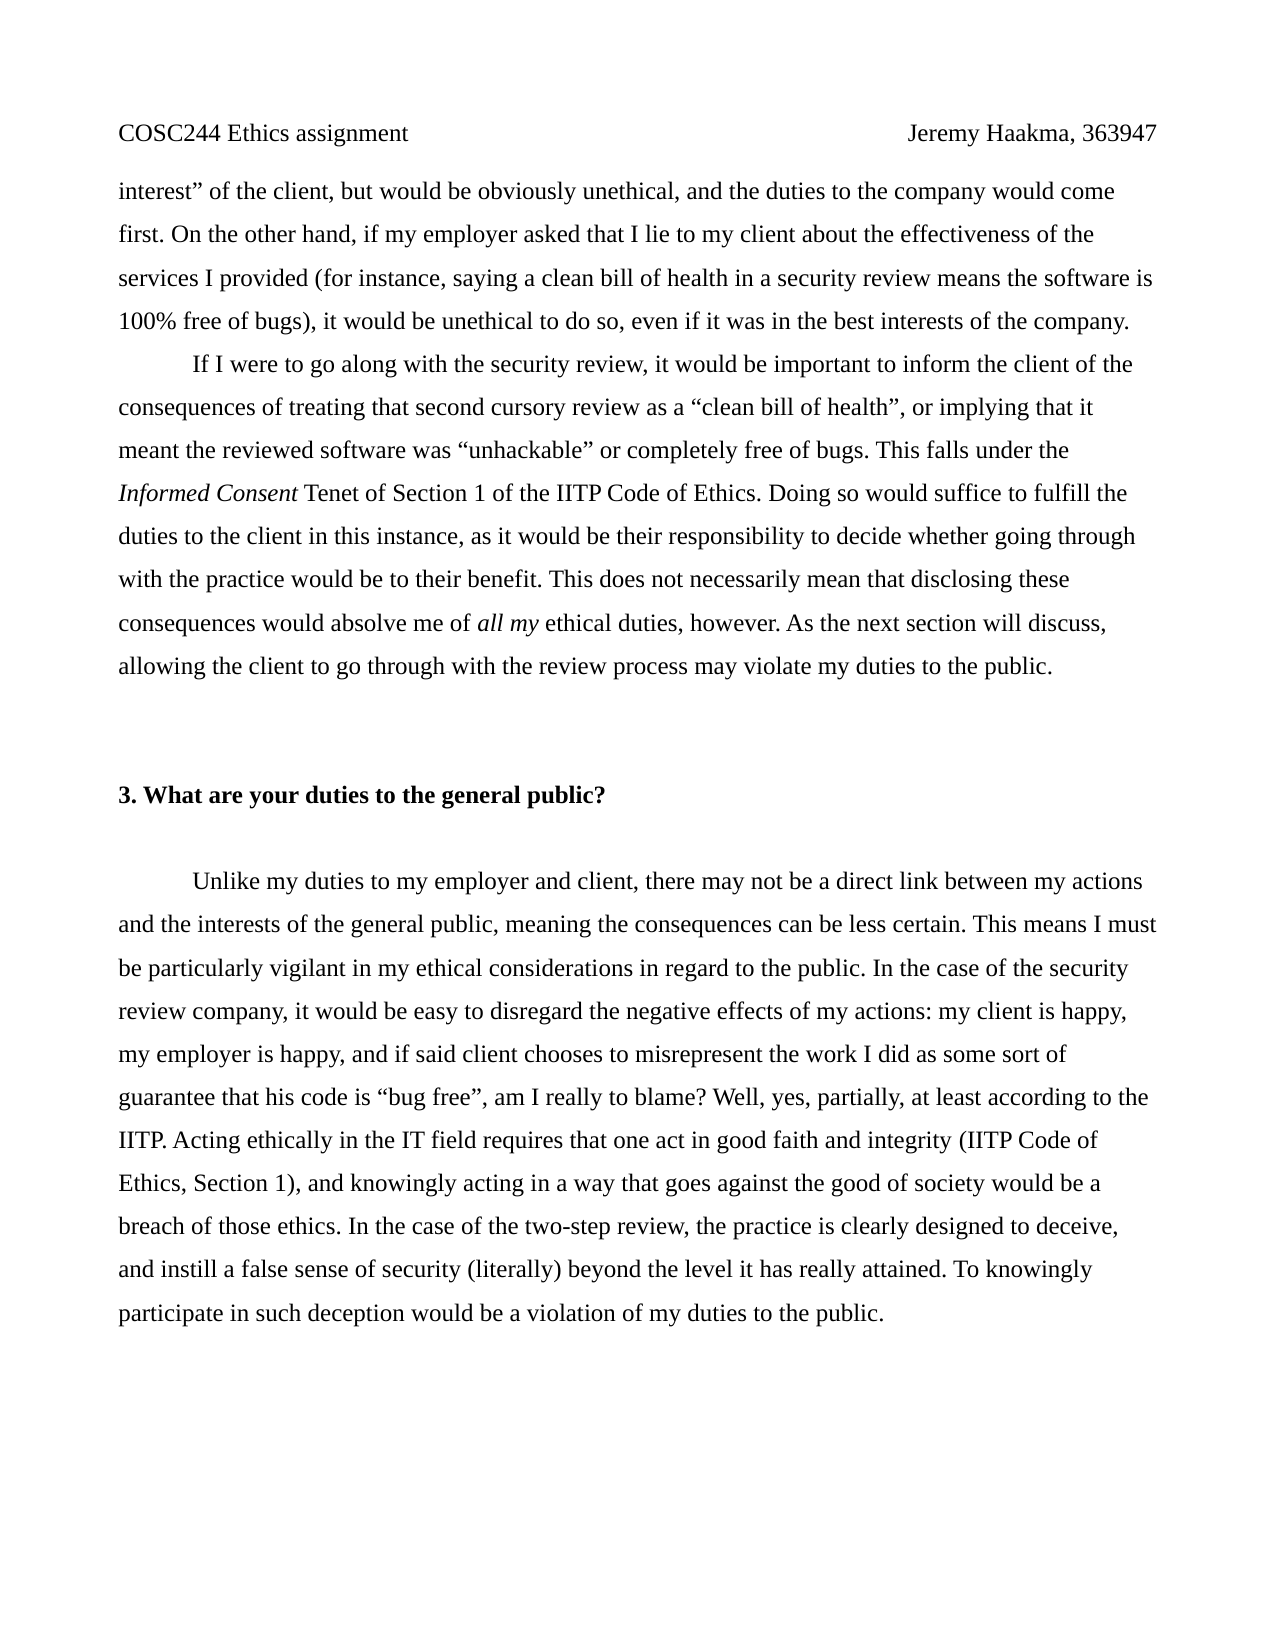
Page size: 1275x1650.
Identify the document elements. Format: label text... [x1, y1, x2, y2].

text interest” of the client, but would be obviously unethical, and the duties to the company would come first. On the other hand, if my employer asked that I lie to my client about the effectiveness of the services I provided (for instance, saying a clean bill of health in a security review means the software is 100% free of bugs), it would be unethical to do so, even if it was in the best interests of the company. [118, 176, 1157, 334]
text Unlike my duties to my employer and client, there may not be a direct link between my actions and the interests of the general public, meaning the consequences can be less certain. This means I must be particularly vigilant in my ethical considerations in regard to the public. In the case of the security review company, it would be easy to disregard the negative effects of my actions: my client is happy, my employer is happy, and if said client chooses to misrepresent the work I did as some sort of guarantee that his code is “bug free”, am I really to blame? Well, yes, partially, at least according to the IITP. Acting ethically in the IT field requires that one act in good faith and integrity (IITP Code of Ethics, Section 1), and knowingly acting in a way that goes against the good of society would be a breach of those ethics. In the case of the two-step review, the practice is clearly designed to deceive, and instill a false sense of security (literally) beyond the level it has really attained. To knowingly participate in such deception would be a violation of my duties to the public. [118, 866, 1157, 1326]
text 3. What are your duties to the general public? [118, 780, 1157, 809]
text If I were to go along with the security review, it would be important to inform the client of the consequences of treating that second cursory review as a “clean bill of health”, or implying that it meant the reviewed software was “unhackable” or completely free of bugs. This falls under the Informed Consent Tenet of Section 1 of the IITP Code of Ethics. Doing so would suffice to fulfill the duties to the client in this instance, as it would be their responsibility to decide whether going through with the practice would be to their benefit. This does not necessarily mean that disclosing these consequences would absolve me of all my ethical duties, however. As the next section will discuss, allowing the client to go through with the review process may violate my duties to the public. [118, 349, 1157, 679]
